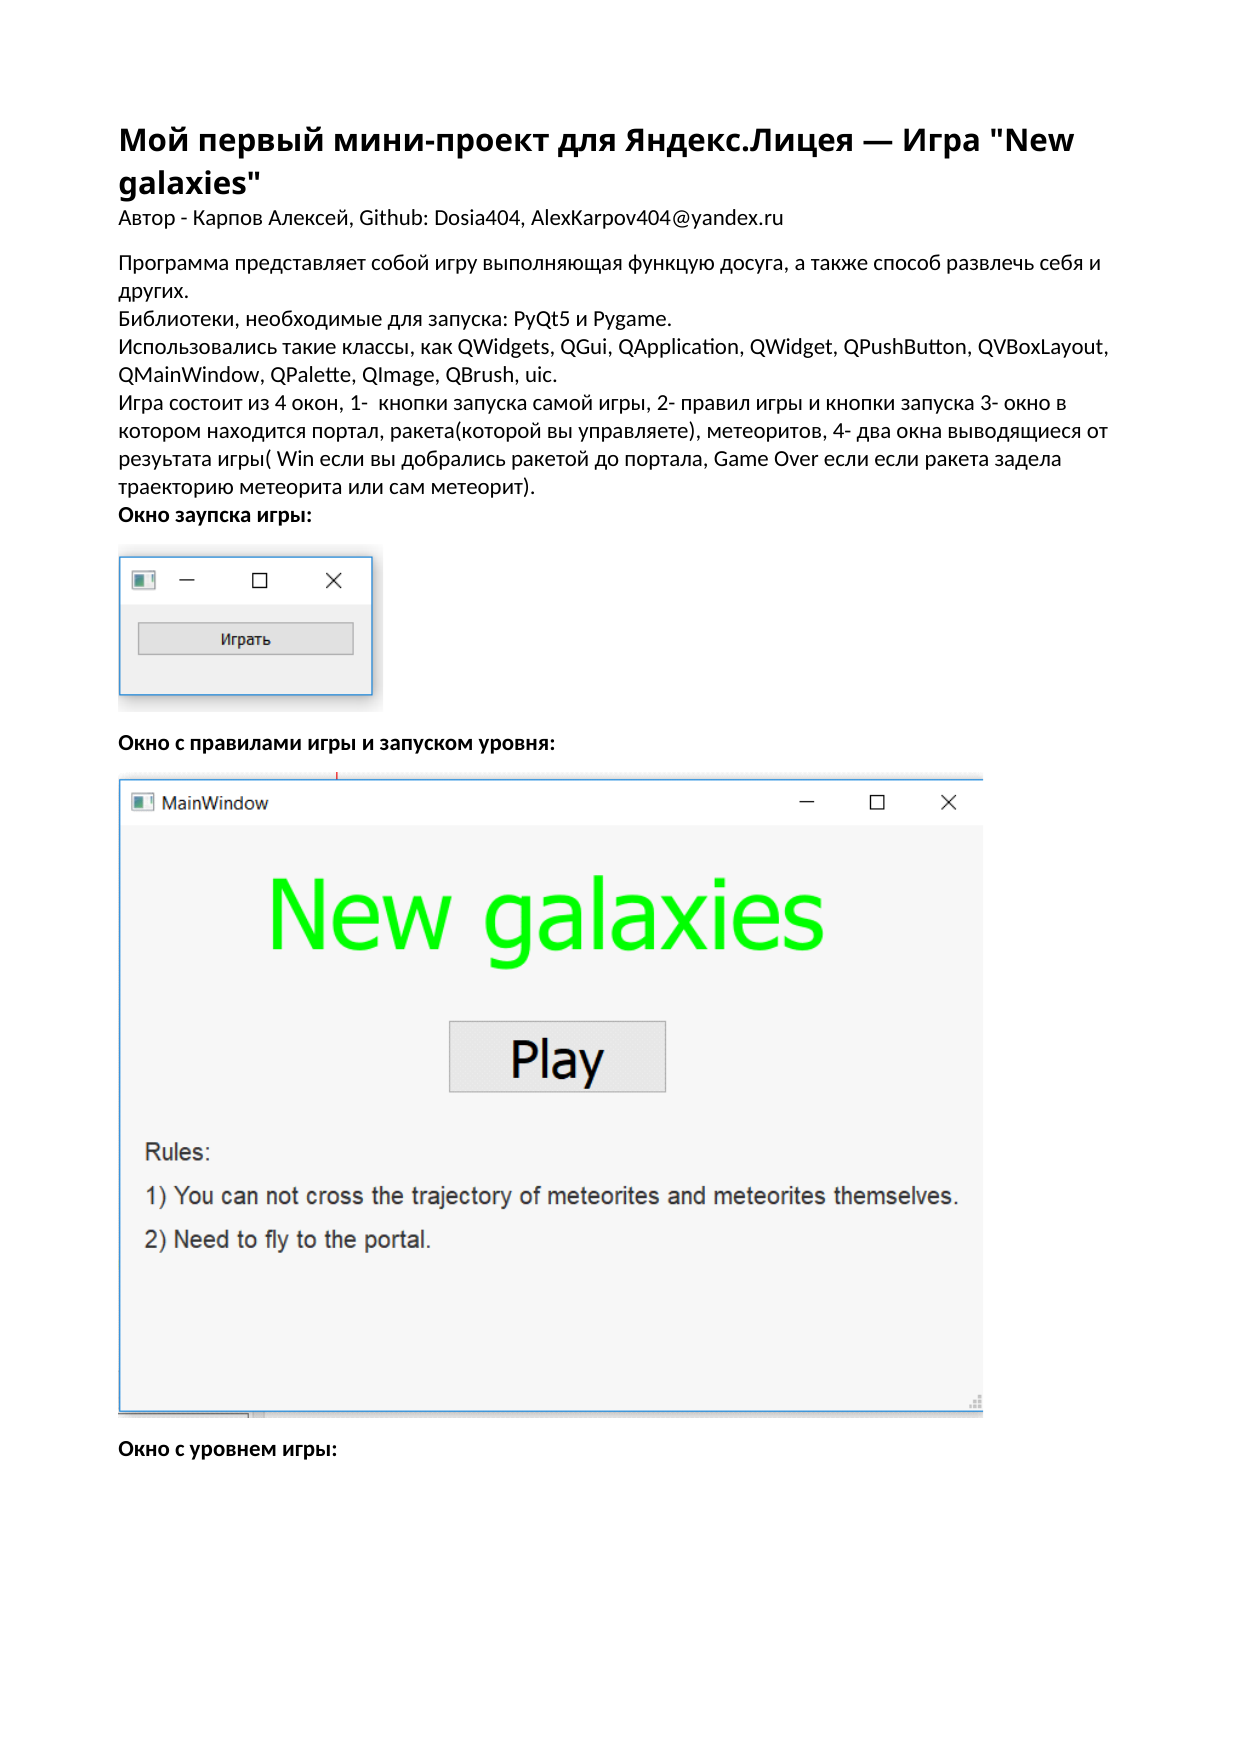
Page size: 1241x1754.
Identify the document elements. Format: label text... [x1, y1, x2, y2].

text Программа представляет собой игру выполняющая функцую досуга, а также способ развлечь себя и других. Библиотеки, необходимые для запуска: PyQt5 и Pygame. Использовались такие классы, как QWidgets, QGui, QApplication, QWidget, QPushButton, QVBoxLayout, QMainWindow, QPalette, QImage, QBrush, uic. Игра состоит из 4 окон, 1- кнопки запуска самой игры, 2- правил игры и кнопки запуска 3- окно в котором находится портал, ракета(которой вы управляете), метеоритов, 4- два окна выводящиеся от резуьтата игры( Win если вы добрались ракетой до портала, Game Over если если ракета задела траекторию метеорита или сам метеорит). Окно заупска игры: [118, 248, 1146, 528]
text Автор - Карпов Алексей, Github: Dosia404, AlexKarpov404@yandex.ru [118, 203, 1122, 231]
text Мой первый мини-проект для Яндекс.Лицея — Игра "New galaxies" [118, 118, 1122, 203]
text Окно с правилами игры и запуском уровня: [118, 728, 1146, 756]
text Окно с уровнем игры: [118, 1434, 1146, 1462]
